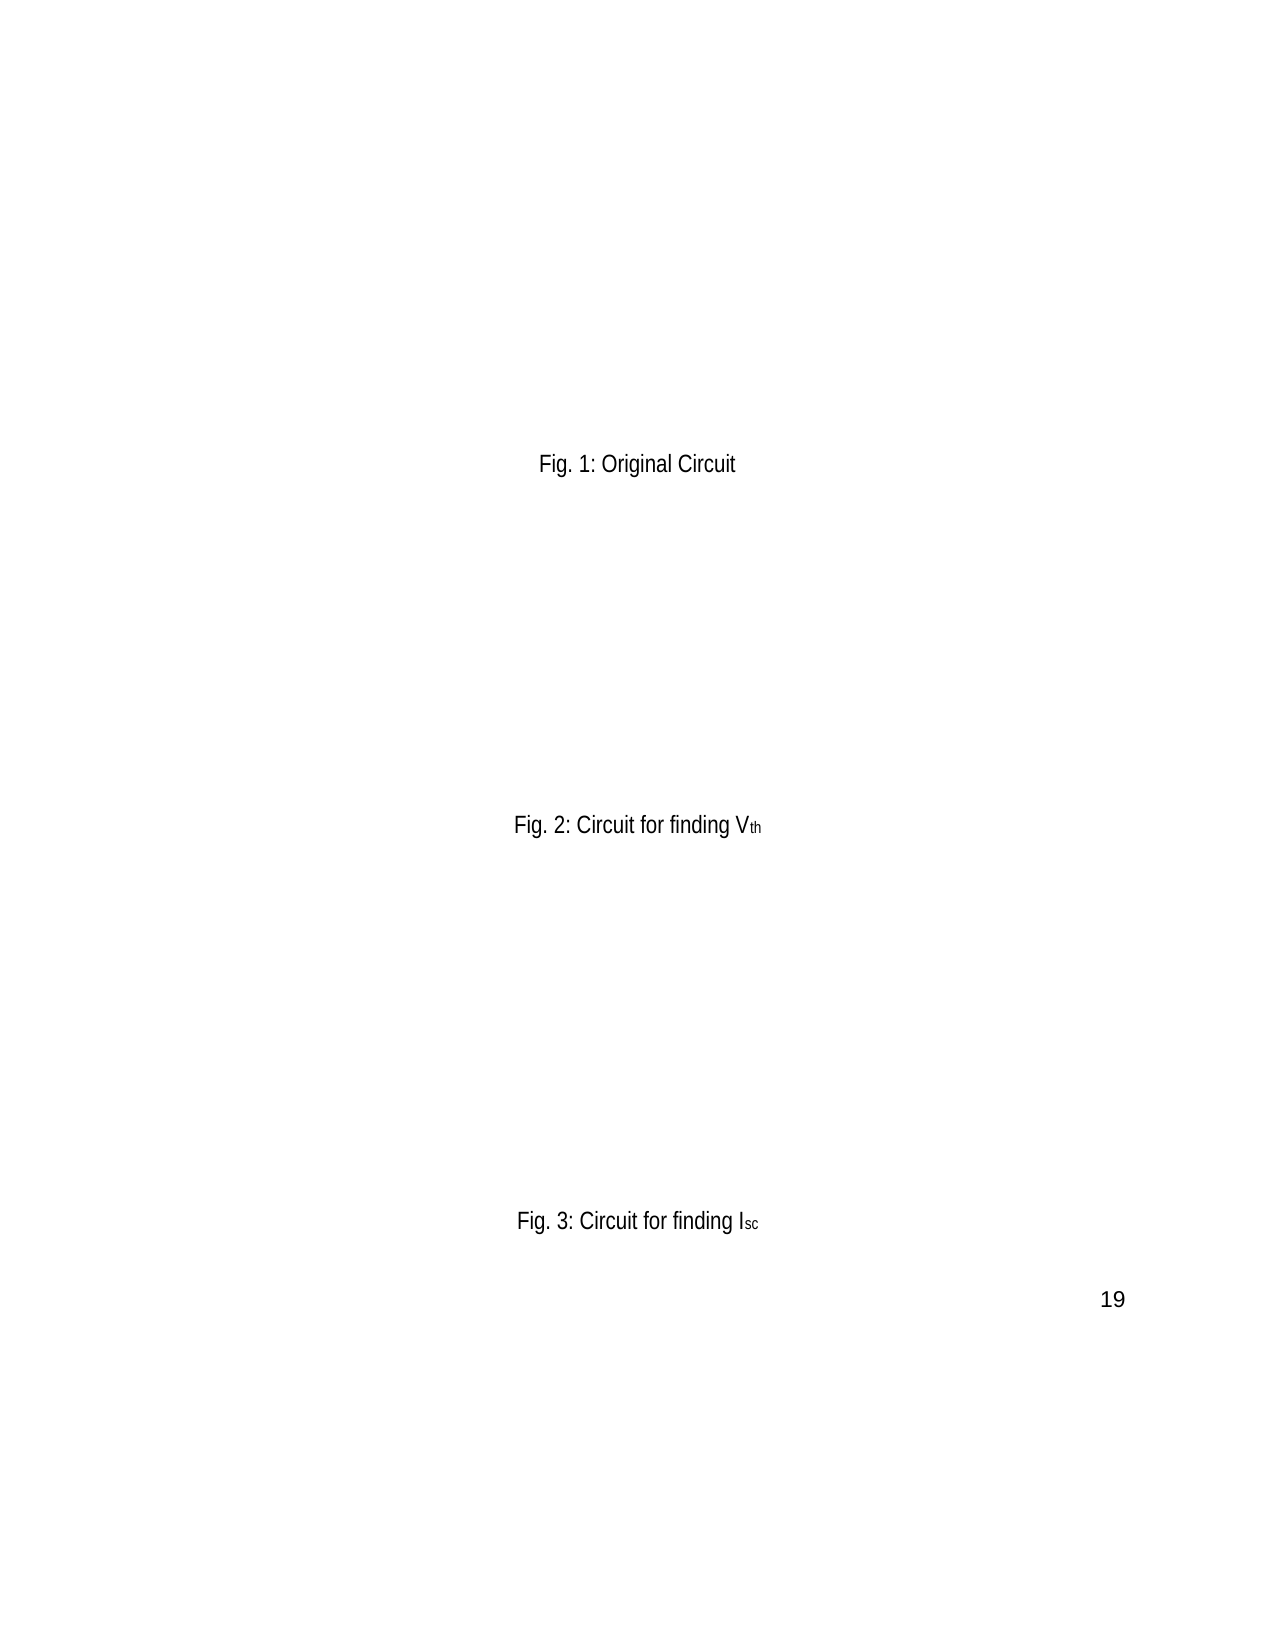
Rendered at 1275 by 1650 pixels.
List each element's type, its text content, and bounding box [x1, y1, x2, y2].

text 19 [134, 1286, 1125, 1313]
text Fig. 2: Circuit for finding Vth [200, 753, 1075, 838]
picture [207, 838, 1068, 1142]
text Fig. 1: Original Circuit [150, 392, 1125, 478]
picture [200, 477, 1075, 753]
text Fig. 3: Circuit for finding Isc [208, 1142, 1067, 1235]
picture [150, 145, 1125, 392]
